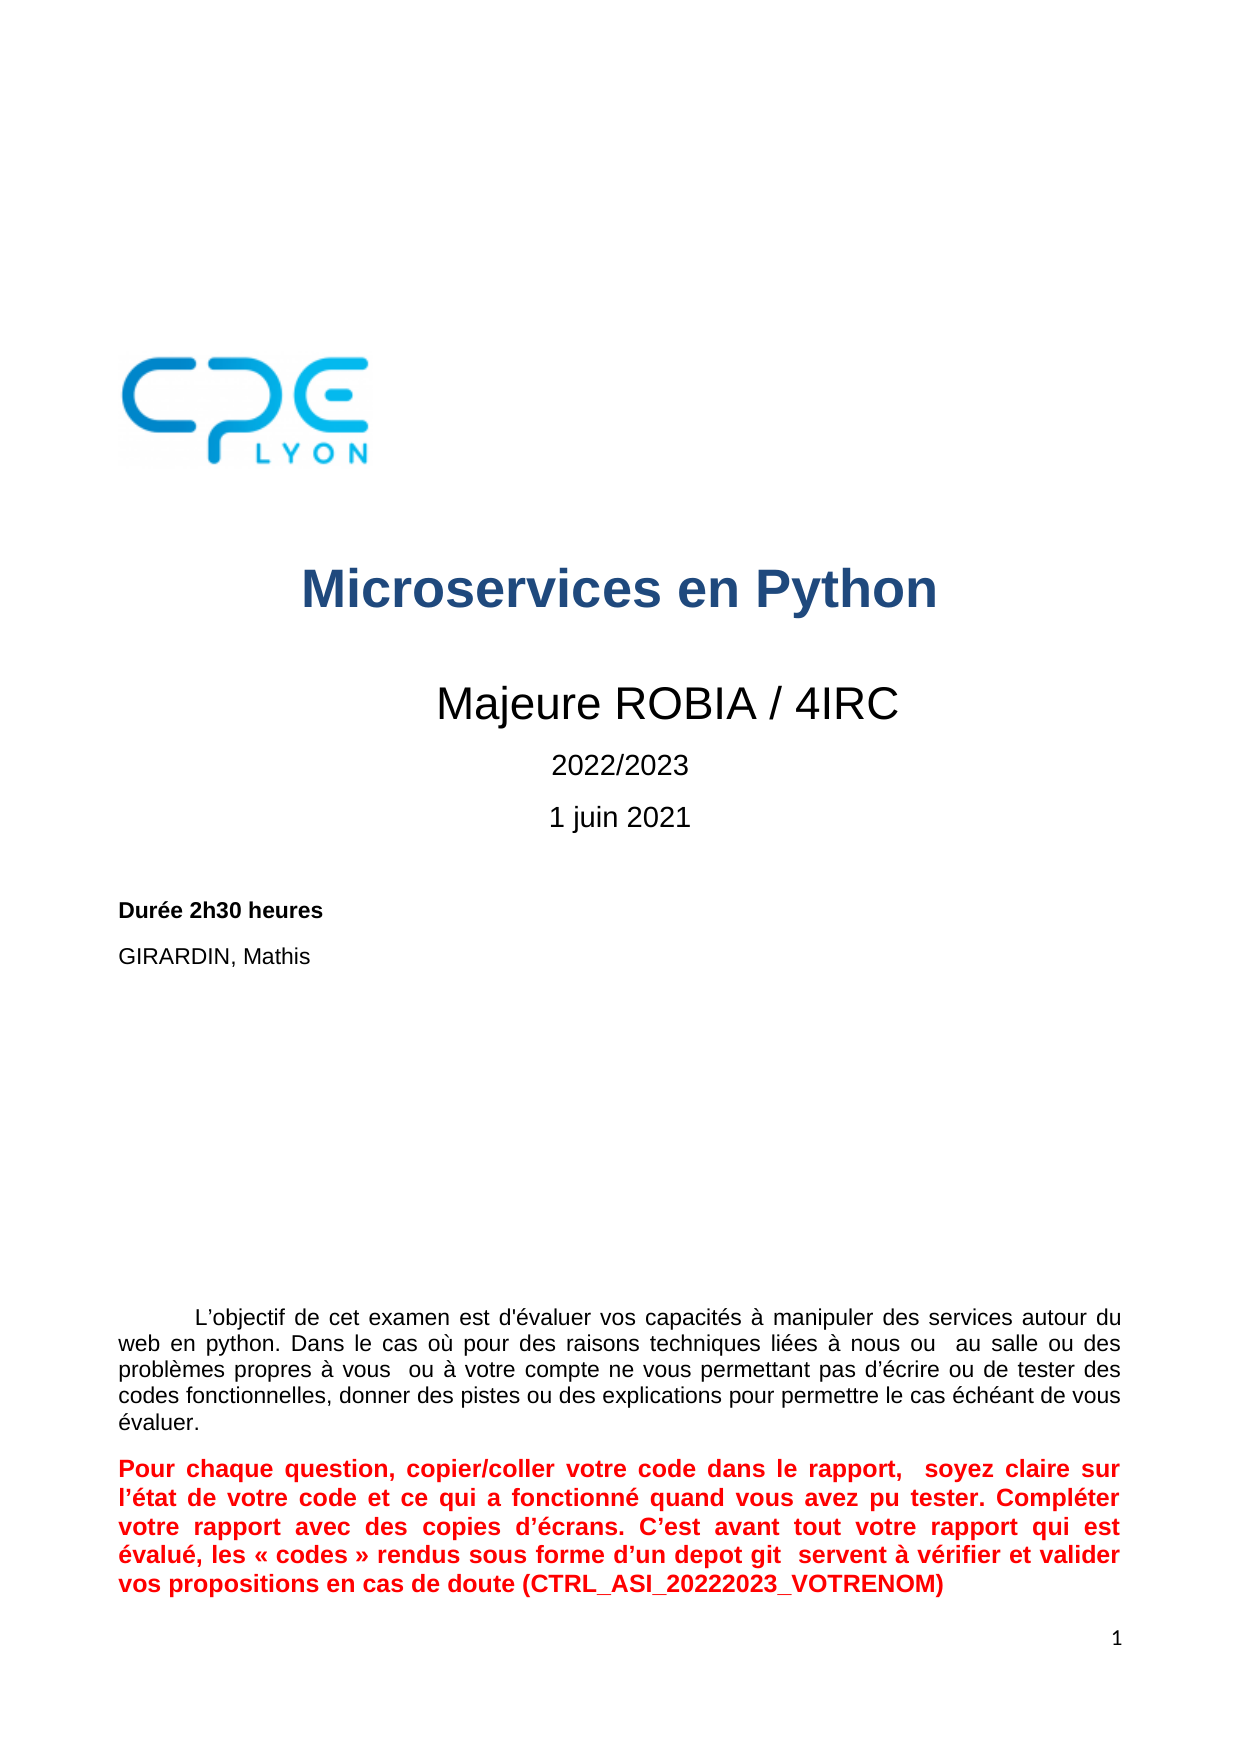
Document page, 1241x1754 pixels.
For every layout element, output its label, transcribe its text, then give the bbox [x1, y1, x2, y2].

subtitle Microservices en Python [118, 556, 1122, 619]
text Majeure ROBIA / 4IRC [118, 676, 1122, 729]
text 2022/2023 [118, 748, 1122, 781]
text L’objectif de cet examen est d'évaluer vos capacités à manipuler des services autour du web en python. Dans le cas où pour des raisons techniques liées à nous ou au salle ou des problèmes propres à vous ou à votre compte ne vous permettant pas d’écrire ou de tester des codes fonctionnelles, donner des pistes ou des explications pour permettre le cas échéant de vous évaluer. [118, 1303, 1122, 1435]
text GIRARDIN, Mathis [118, 943, 1122, 969]
text 1 juin 2021 [118, 800, 1122, 834]
text Pour chaque question, copier/coller votre code dans le rapport, soyez claire sur l’état de votre code et ce qui a fonctionné quand vous avez pu tester. Compléter votre rapport avec des copies d’écrans. C’est avant tout votre rapport qui est évalué, les « codes » rendus sous forme d’un depot git servent à vérifier et valider vos propositions en cas de doute (CTRL_ASI_20222023_VOTRENOM) [118, 1454, 1122, 1598]
text Durée 2h30 heures [118, 897, 1122, 924]
picture [118, 351, 373, 469]
